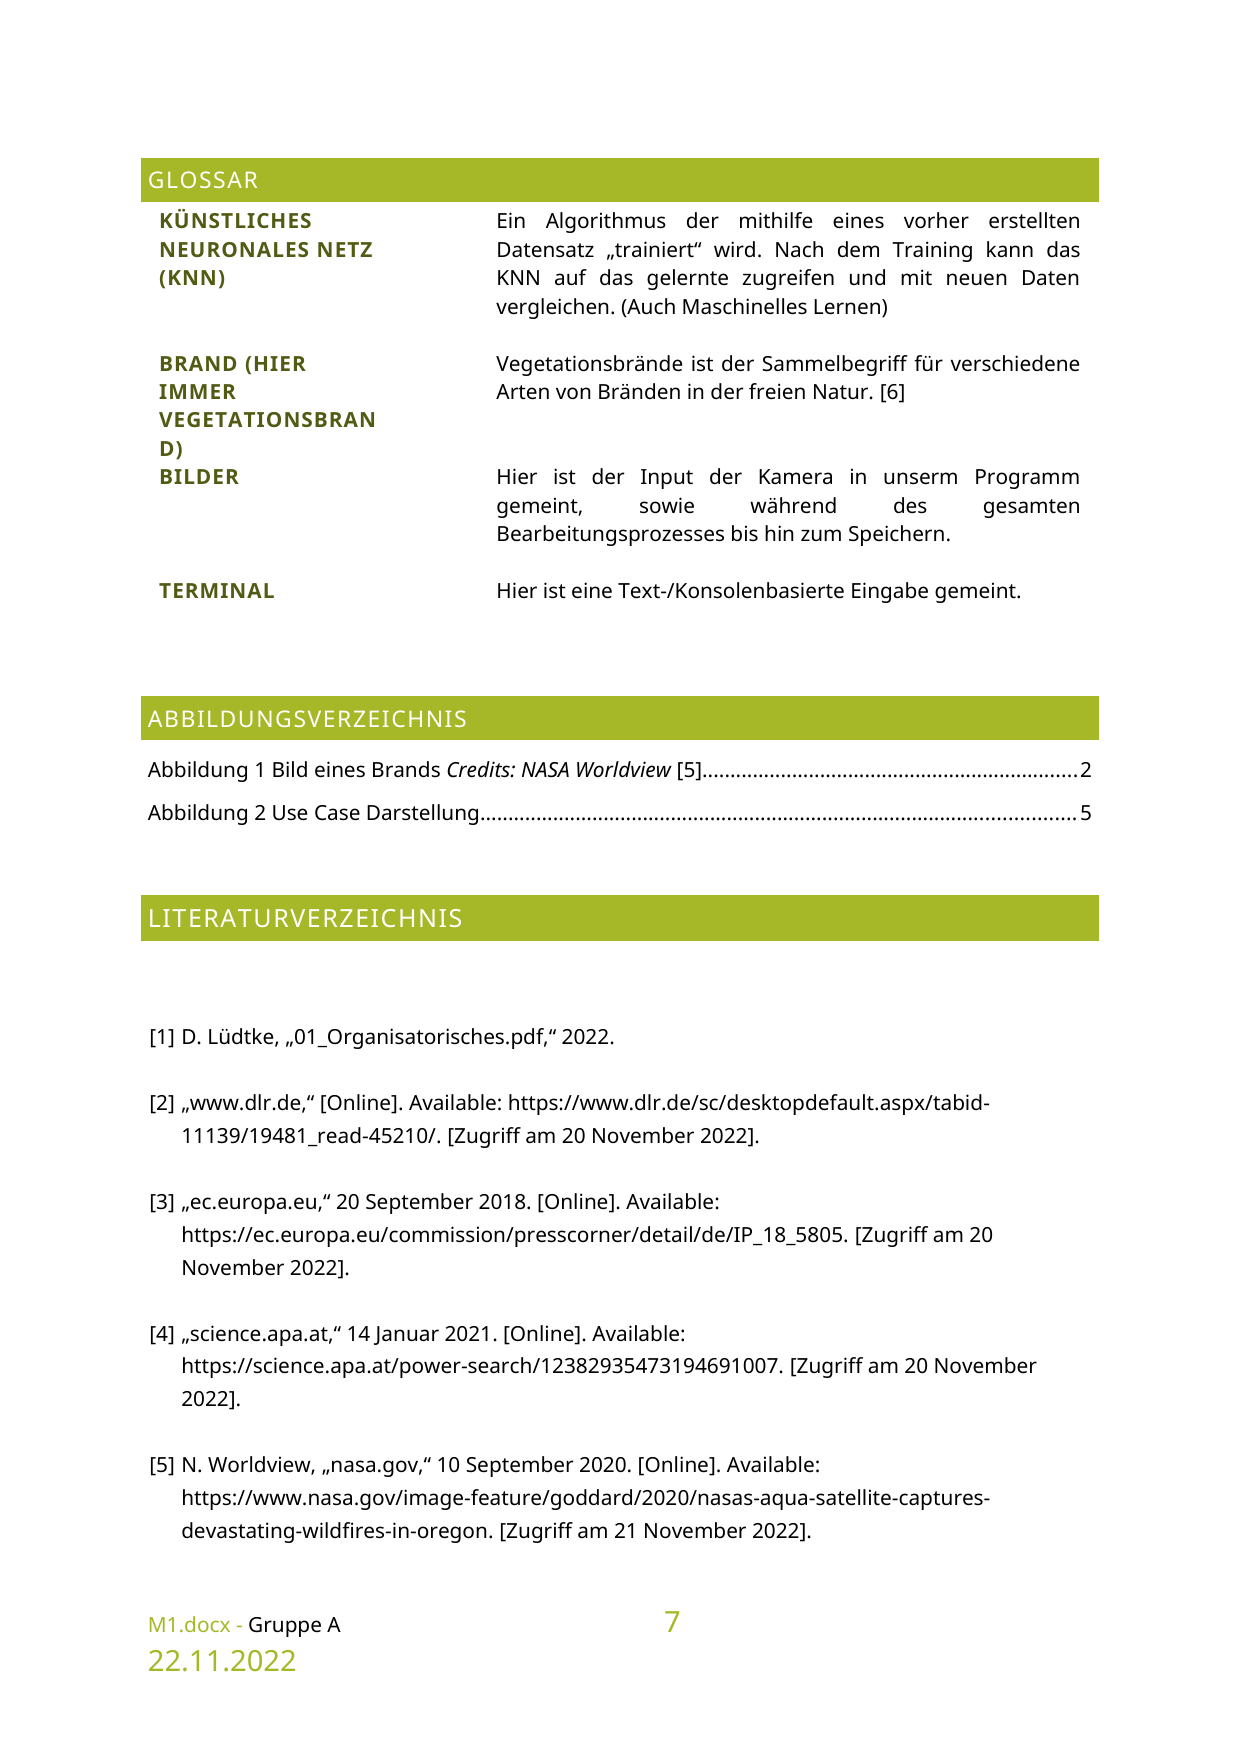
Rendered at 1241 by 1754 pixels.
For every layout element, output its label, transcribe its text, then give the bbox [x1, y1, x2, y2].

table_cell „science.apa.at,“ 14 Januar 2021. [Online]. Available: https://science.apa.at/power-search/12382935473194691007. [Zugriff am 20 November 2022]. [180, 1307, 1093, 1439]
text Abbildung 1 Bild eines Brands Credits: NASA Worldview [5] 2 [148, 755, 1093, 784]
subtitle Literaturverzeichnis [148, 901, 1093, 935]
table_cell Brand (hier immer Vegetationsbrand) [148, 349, 400, 462]
table_cell [4] [148, 1307, 179, 1439]
table_cell „ec.europa.eu,“ 20 September 2018. [Online]. Available: https://ec.europa.eu/commission/presscorner/detail/de/IP_18_5805. [Zugriff am 20 November 2022]. [180, 1176, 1093, 1307]
subtitle Glossar [148, 164, 1093, 196]
table_cell Hier ist eine Text-/Konsolenbasierte Eingabe gemeint. [485, 576, 1092, 632]
table_cell Terminal [148, 576, 400, 632]
table_cell Hier ist der Input der Kamera in unserm Programm gemeint, sowie während des gesamten Bearbeitungsprozesses bis hin zum Speichern. [485, 463, 1092, 576]
table_cell „www.dlr.de,“ [Online]. Available: https://www.dlr.de/sc/desktopdefault.aspx/tabid-11139/19481_read-45210/. [Zugriff am 20 November 2022]. [180, 1077, 1093, 1176]
table_cell [400, 576, 485, 632]
table_cell [400, 463, 485, 576]
table_header Künstliches Neuronales Netz (KNN) [148, 206, 400, 349]
table_cell Vegetationsbrände ist der Sammelbegriff für verschiedene Arten von Bränden in der freien Natur. [6] [485, 349, 1092, 462]
table_cell [400, 349, 485, 462]
table_cell [2] [148, 1077, 179, 1176]
table_cell [5] [148, 1439, 179, 1570]
table_cell Bilder [148, 463, 400, 576]
table_cell N. Worldview, „nasa.gov,“ 10 September 2020. [Online]. Available: https://www.nasa.gov/image-feature/goddard/2020/nasas-aqua-satellite-captures-devastating-wildfires-in-oregon. [Zugriff am 21 November 2022]. [180, 1439, 1093, 1570]
text Abbildung 2 Use Case Darstellung 5 [148, 798, 1093, 827]
table_header [400, 206, 485, 349]
table_header D. Lüdtke, „01_Organisatorisches.pdf,“ 2022. [180, 1010, 1093, 1077]
table_header [1] [148, 1010, 179, 1077]
subtitle Abbildungsverzeichnis [148, 703, 1093, 734]
table_header Ein Algorithmus der mithilfe eines vorher erstellten Datensatz „trainiert“ wird. Nach dem Training kann das KNN auf das gelernte zugreifen und mit neuen Daten vergleichen. (Auch Maschinelles Lernen) [485, 206, 1092, 349]
table_cell [3] [148, 1176, 179, 1307]
